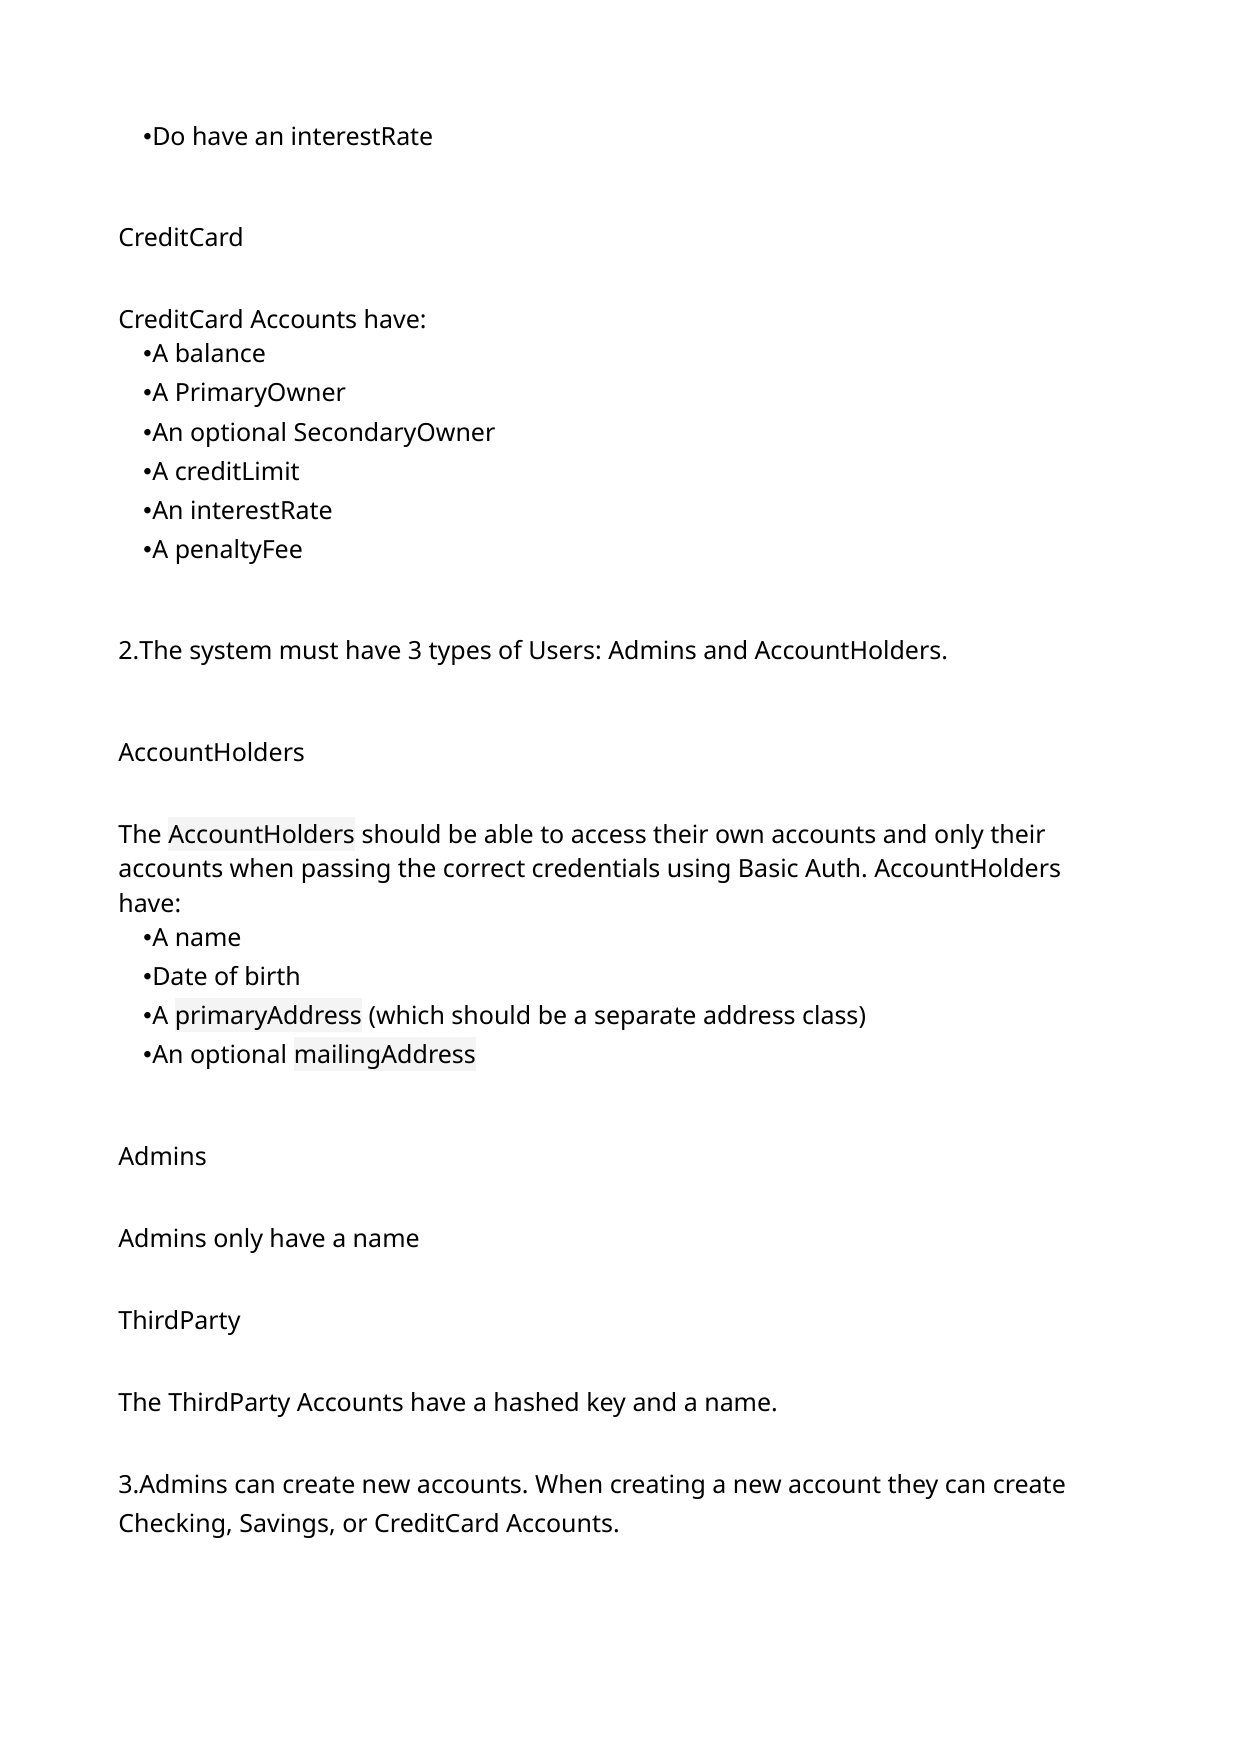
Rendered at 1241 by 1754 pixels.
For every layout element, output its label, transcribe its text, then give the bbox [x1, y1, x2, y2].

text CreditCard Accounts have: [118, 301, 1122, 336]
text ThirdParty [118, 1302, 1122, 1337]
list A creditLimit [118, 453, 1122, 487]
list A primaryAddress (which should be a separate address class) [118, 998, 1122, 1032]
text The AccountHolders should be able to access their own accounts and only their accounts when passing the correct credentials using Basic Auth. AccountHolders have: [118, 816, 1122, 919]
text Admins [118, 1138, 1122, 1173]
list A balance [118, 336, 1122, 370]
text CreditCard [118, 219, 1122, 254]
text AccountHolders [118, 734, 1122, 769]
list Do have an interestRate [118, 118, 1122, 152]
text Admins only have a name [118, 1220, 1122, 1255]
list The system must have 3 types of Users: Admins and AccountHolders. [118, 633, 1122, 667]
list A PrimaryOwner [118, 375, 1122, 409]
list Admins can create new accounts. When creating a new account they can create Checking, Savings, or CreditCard Accounts. [118, 1466, 1122, 1539]
list An interestRate [118, 492, 1122, 527]
list A name [118, 919, 1122, 953]
list Date of birth [118, 959, 1122, 993]
text The ThirdParty Accounts have a hashed key and a name. [118, 1384, 1122, 1419]
list An optional mailingAddress [118, 1037, 1122, 1071]
list An optional SecondaryOwner [118, 414, 1122, 448]
list A penaltyFee [118, 532, 1122, 566]
